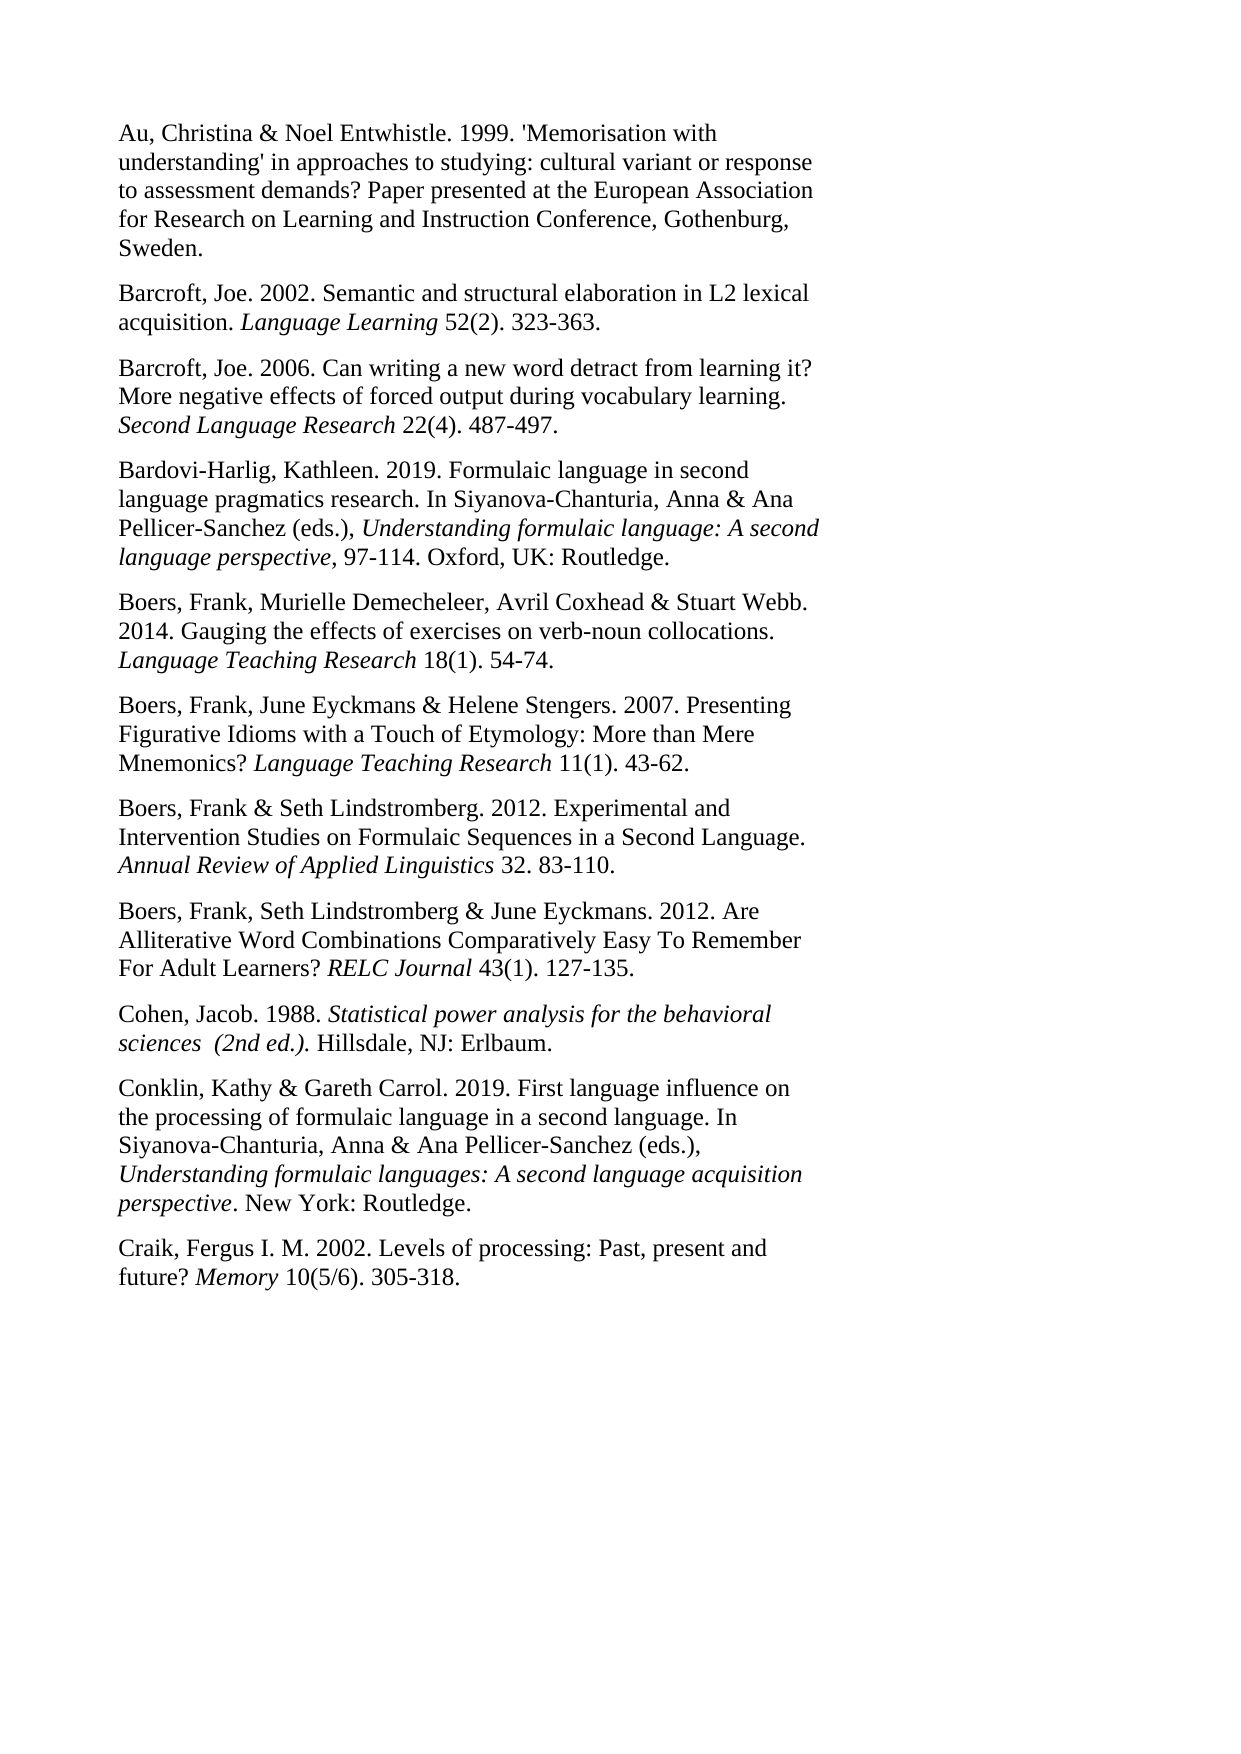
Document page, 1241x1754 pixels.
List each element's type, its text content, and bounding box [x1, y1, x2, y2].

text Boers, Frank, Murielle Demecheleer, Avril Coxhead & Stuart Webb. 2014. Gauging the effects of exercises on verb-noun collocations. Language Teaching Research 18(1). 54-74. [118, 587, 827, 673]
text Boers, Frank & Seth Lindstromberg. 2012. Experimental and Intervention Studies on Formulaic Sequences in a Second Language. Annual Review of Applied Linguistics 32. 83-110. [118, 793, 827, 879]
text Boers, Frank, Seth Lindstromberg & June Eyckmans. 2012. Are Alliterative Word Combinations Comparatively Easy To Remember For Adult Learners? RELC Journal 43(1). 127-135. [118, 896, 827, 982]
text Boers, Frank, June Eyckmans & Helene Stengers. 2007. Presenting Figurative Idioms with a Touch of Etymology: More than Mere Mnemonics? Language Teaching Research 11(1). 43-62. [118, 690, 827, 776]
text Cohen, Jacob. 1988. Statistical power analysis for the behavioral sciences (2nd ed.). Hillsdale, NJ: Erlbaum. [118, 999, 827, 1056]
text Barcroft, Joe. 2006. Can writing a new word detract from learning it? More negative effects of forced output during vocabulary learning. Second Language Research 22(4). 487-497. [118, 353, 827, 439]
text Conklin, Kathy & Gareth Carrol. 2019. First language influence on the processing of formulaic language in a second language. In Siyanova-Chanturia, Anna & Ana Pellicer-Sanchez (eds.), Understanding formulaic languages: A second language acquisition perspective. New York: Routledge. [118, 1073, 827, 1217]
text Craik, Fergus I. M. 2002. Levels of processing: Past, present and future? Memory 10(5/6). 305-318. [118, 1233, 827, 1291]
text Barcroft, Joe. 2002. Semantic and structural elaboration in L2 lexical acquisition. Language Learning 52(2). 323-363. [118, 278, 827, 336]
text Au, Christina & Noel Entwhistle. 1999. 'Memorisation with understanding' in approaches to studying: cultural variant or response to assessment demands? Paper presented at the European Association for Research on Learning and Instruction Conference, Gothenburg, Sweden. [118, 118, 827, 262]
text Bardovi-Harlig, Kathleen. 2019. Formulaic language in second language pragmatics research. In Siyanova-Chanturia, Anna & Ana Pellicer-Sanchez (eds.), Understanding formulaic language: A second language perspective, 97-114. Oxford, UK: Routledge. [118, 456, 827, 571]
